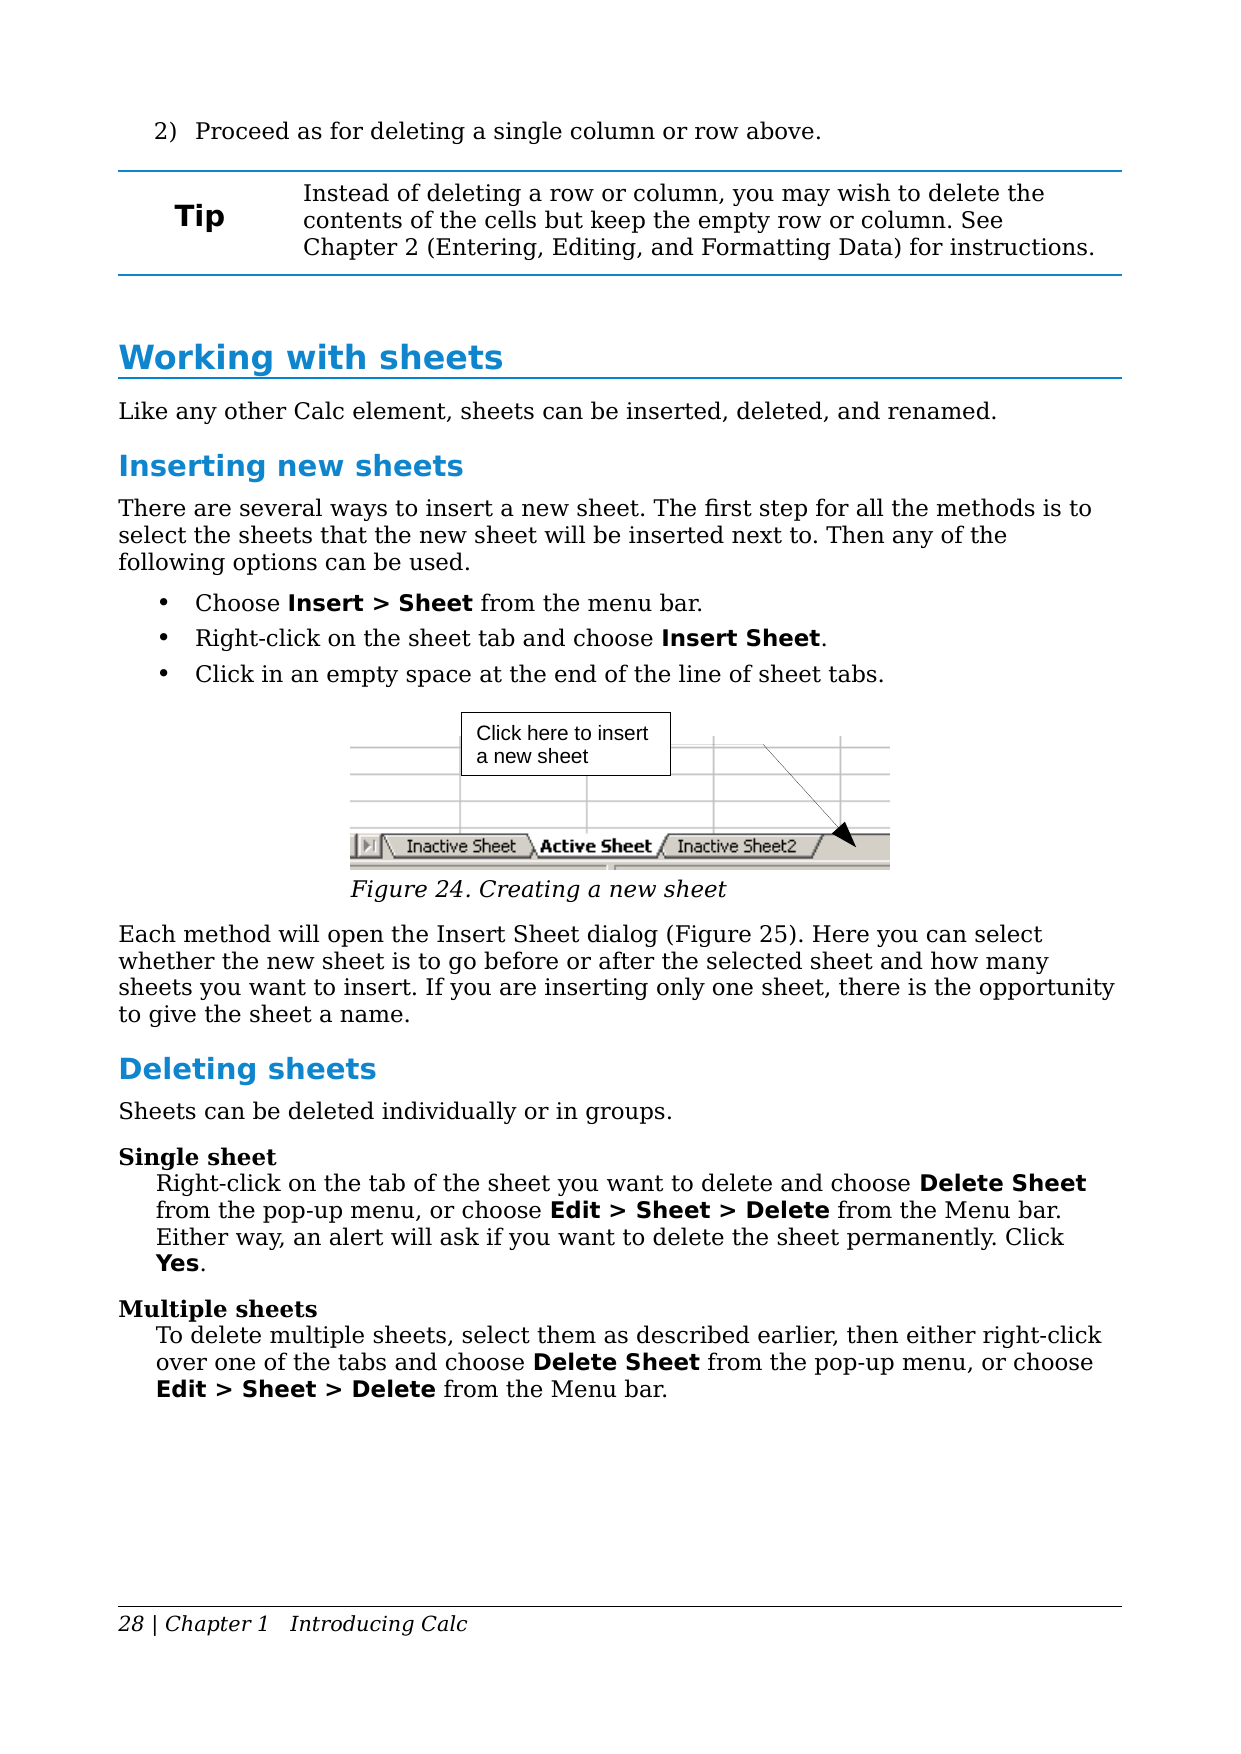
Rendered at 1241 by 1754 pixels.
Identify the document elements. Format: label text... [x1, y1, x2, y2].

subtitle Working with sheets [118, 338, 1122, 377]
text There are several ways to insert a new sheet. The first step for all the methods is to select the sheets that the new sheet will be inserted next to. Then any of the following options can be used. [118, 496, 1122, 576]
subtitle Inserting new sheets [118, 449, 1122, 483]
text Right-click on the tab of the sheet you want to delete and choose Delete Sheet from the pop‑up menu, or choose Edit > Sheet > Delete from the Menu bar. Either way, an alert will ask if you want to delete the sheet permanently. Click Yes. [156, 1170, 1122, 1277]
text Multiple sheets [118, 1296, 1122, 1322]
text Each method will open the Insert Sheet dialog (Figure 25). Here you can select whether the new sheet is to go before or after the selected sheet and how many sheets you want to insert. If you are inserting only one sheet, there is the opportunity to give the sheet a name. [118, 921, 1122, 1028]
text Single sheet [118, 1143, 1122, 1170]
text Sheets can be deleted individually or in groups. [118, 1098, 1122, 1125]
list Click in an empty space at the end of the line of sheet tabs. [156, 659, 1122, 688]
text Like any other Calc element, sheets can be inserted, deleted, and renamed. [118, 398, 1122, 425]
table_header Instead of deleting a row or column, you may wish to delete the contents of the cells but keep the empty row or column. See Chapter 2 (Entering, Editing, and Formatting Data) for instructions. [281, 172, 1122, 274]
subtitle Deleting sheets [118, 1052, 1122, 1086]
list Right-click on the sheet tab and choose Insert Sheet. [156, 623, 1122, 653]
text Figure 24. Creating a new sheet [351, 876, 890, 903]
picture [350, 736, 890, 870]
list Proceed as for deleting a single column or row above. [177, 118, 1122, 145]
list Choose Insert > Sheet from the menu bar. [156, 588, 1122, 617]
text To delete multiple sheets, select them as described earlier, then either right-click over one of the tabs and choose Delete Sheet from the pop-up menu, or choose Edit > Sheet > Delete from the Menu bar. [156, 1322, 1122, 1402]
table_header Tip [118, 172, 281, 274]
